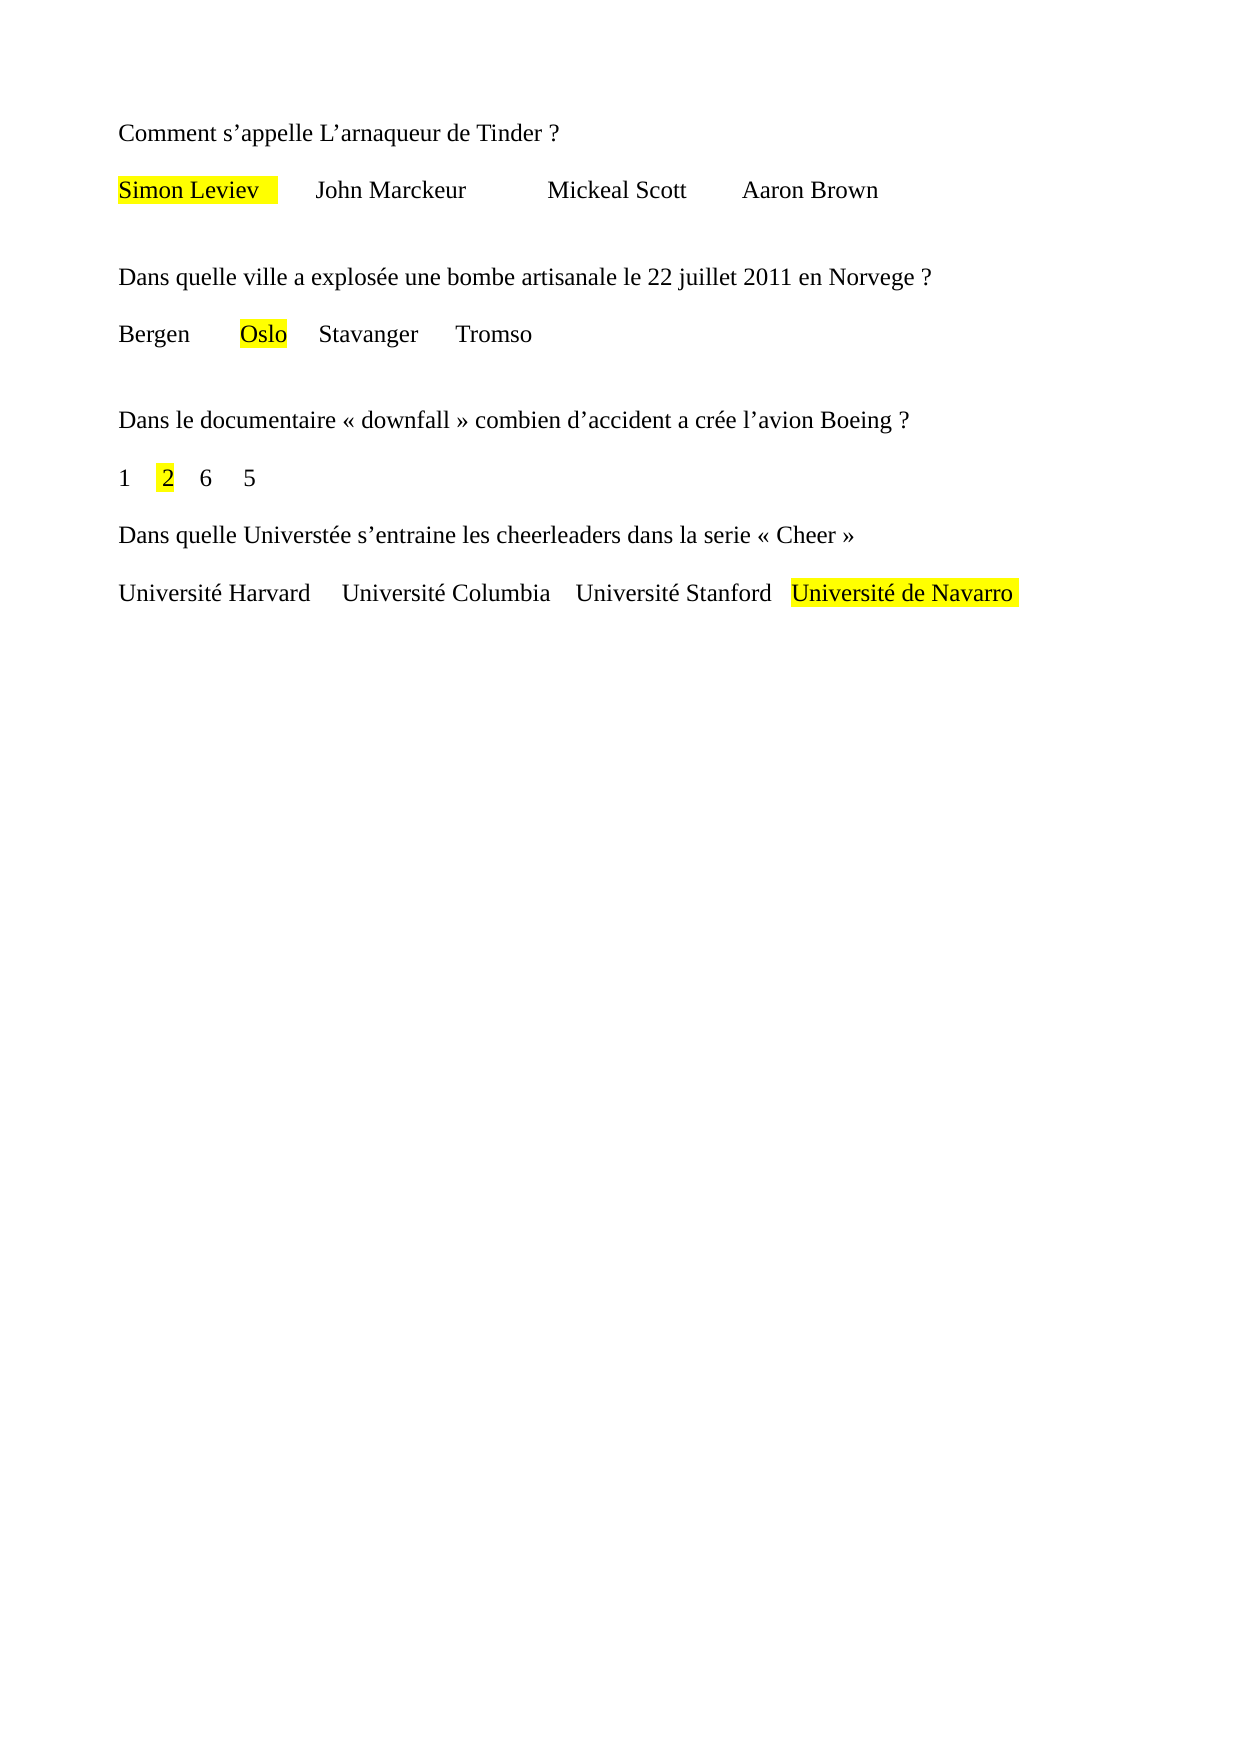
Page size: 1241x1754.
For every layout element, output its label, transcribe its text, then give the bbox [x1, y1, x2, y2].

text Bergen Oslo Stavanger Tromso [118, 319, 1122, 348]
text Simon Leviev John Marckeur Mickeal Scott Aaron Brown [118, 176, 1122, 204]
text Dans le documentaire « downfall » combien d’accident a crée l’avion Boeing ? [118, 406, 1122, 434]
text Dans quelle ville a explosée une bombe artisanale le 22 juillet 2011 en Norvege ? [118, 262, 1122, 291]
text Comment s’appelle L’arnaqueur de Tinder ? [118, 118, 1122, 147]
text 1 2 6 5 [118, 463, 1122, 492]
text Université Harvard Université Columbia Université Stanford Université de Navarro [118, 578, 1122, 607]
text Dans quelle Universtée s’entraine les cheerleaders dans la serie « Cheer » [118, 521, 1122, 549]
